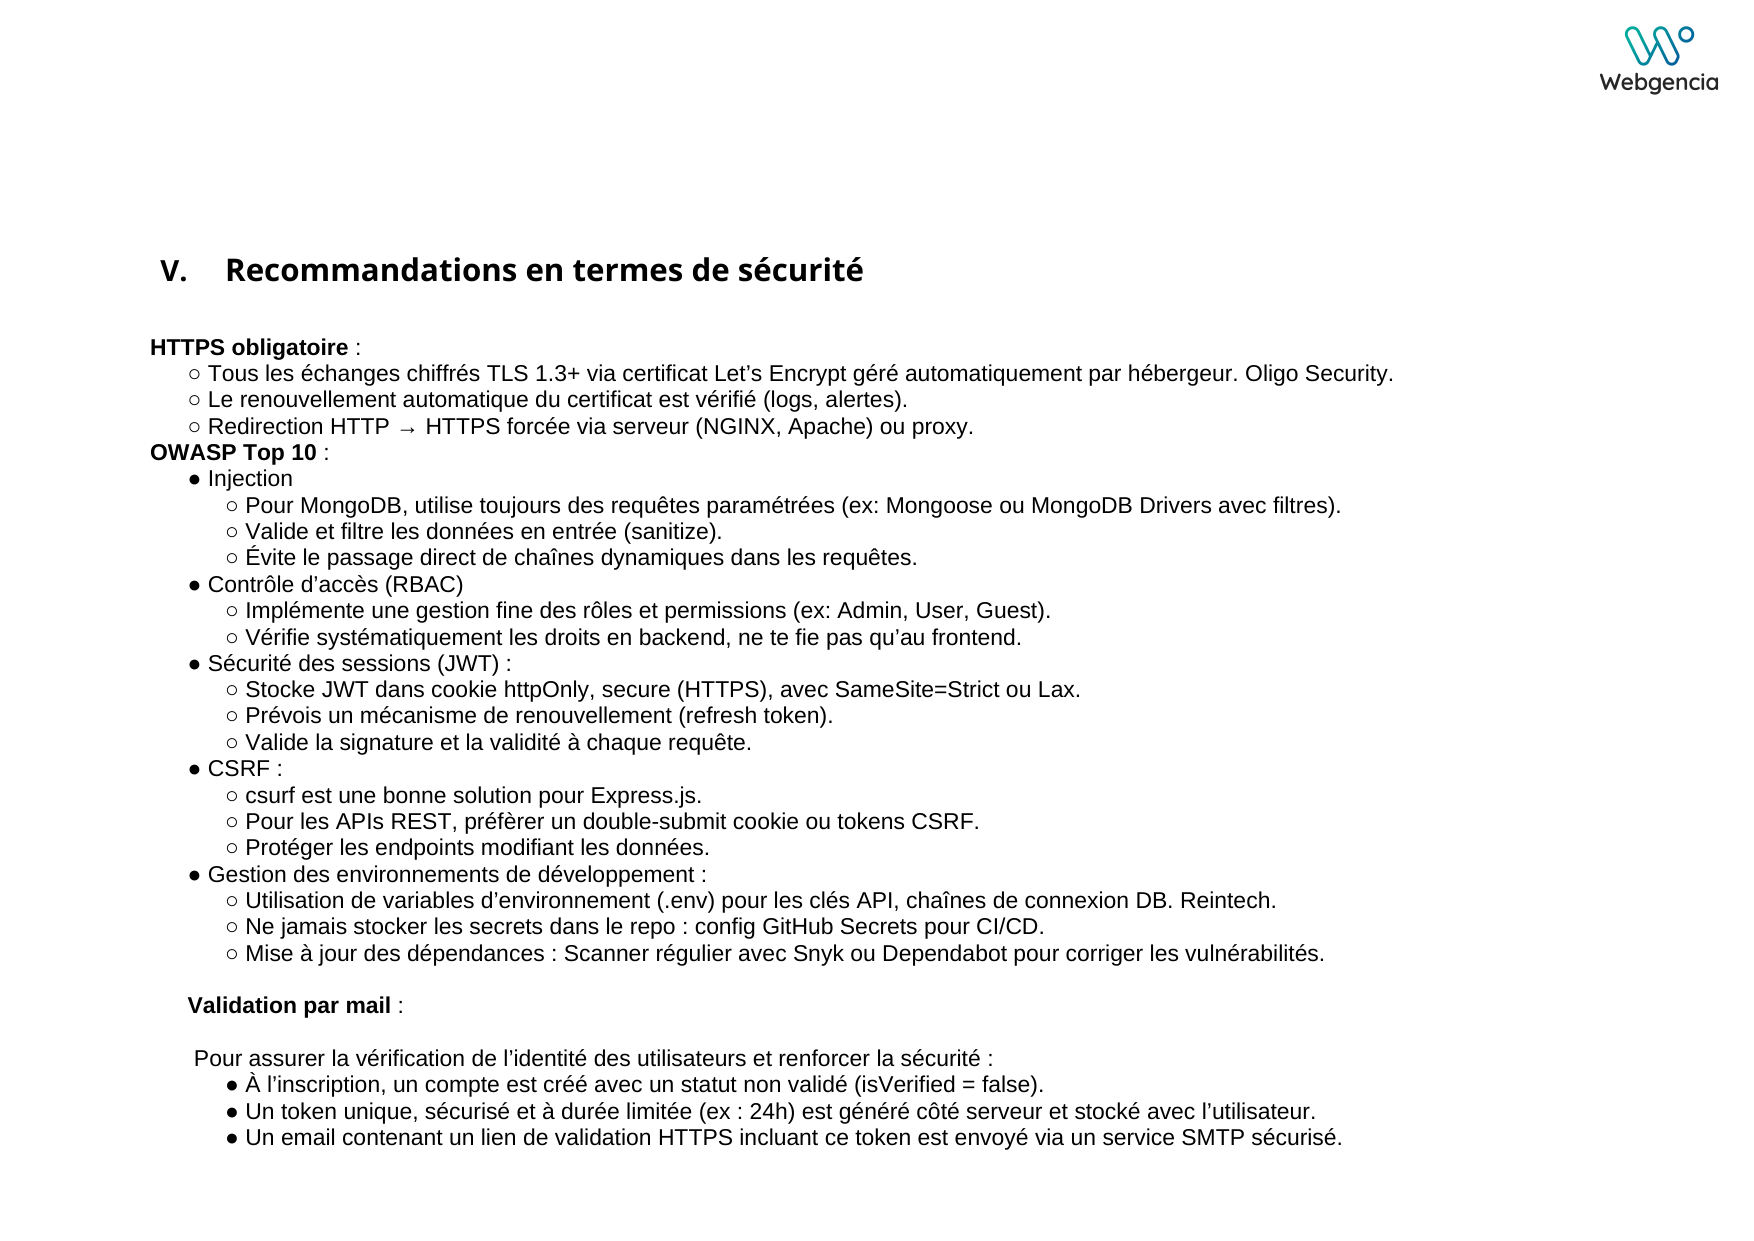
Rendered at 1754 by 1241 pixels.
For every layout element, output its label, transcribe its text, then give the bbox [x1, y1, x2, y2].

text ● Sécurité des sessions (JWT) : [150, 650, 1604, 676]
text ○ Évite le passage direct de chaînes dynamiques dans les requêtes. [150, 544, 1604, 571]
text ○ csurf est une bonne solution pour Express.js. [150, 782, 1604, 808]
list Recommandations en termes de sécurité [187, 248, 1604, 333]
text ○ Stocke JWT dans cookie httpOnly, secure (HTTPS), avec SameSite=Strict ou Lax. [150, 676, 1604, 702]
text ○ Prévois un mécanisme de renouvellement (refresh token). [150, 702, 1604, 729]
text ● À l’inscription, un compte est créé avec un statut non validé (isVerified = false). [187, 1071, 1604, 1098]
text ○ Mise à jour des dépendances : Scanner régulier avec Snyk ou Dependabot pour corriger les vulnérabilités. [187, 940, 1604, 966]
text ● Un token unique, sécurisé et à durée limitée (ex : 24h) est généré côté serveur et stocké avec l’utilisateur. [187, 1098, 1604, 1124]
text ○ Tous les échanges chiffrés TLS 1.3+ via certificat Let’s Encrypt géré automatiquement par hébergeur. Oligo Security. [150, 360, 1604, 386]
text ○ Pour les APIs REST, préfèrer un double-submit cookie ou tokens CSRF. [187, 808, 1604, 834]
text Pour assurer la vérification de l’identité des utilisateurs et renforcer la sécurité : [187, 1045, 1604, 1071]
text ○ Le renouvellement automatique du certificat est vérifié (logs, alertes). [150, 386, 1604, 413]
text ○ Vérifie systématiquement les droits en backend, ne te fie pas qu’au frontend. [150, 623, 1604, 650]
text ○ Protéger les endpoints modifiant les données. [187, 834, 1604, 861]
text ○ Implémente une gestion fine des rôles et permissions (ex: Admin, User, Guest). [150, 597, 1604, 623]
text ○ Utilisation de variables d’environnement (.env) pour les clés API, chaînes de connexion DB. Reintech. [187, 887, 1604, 913]
text ● Contrôle d’accès (RBAC) [150, 571, 1604, 597]
text ● Injection [150, 465, 1604, 492]
text ● Un email contenant un lien de validation HTTPS incluant ce token est envoyé via un service SMTP sécurisé. [187, 1124, 1604, 1151]
text Validation par mail : [187, 992, 1604, 1019]
text HTTPS obligatoire : [150, 333, 1604, 360]
text [187, 150, 1604, 176]
text ○ Ne jamais stocker les secrets dans le repo : config GitHub Secrets pour CI/CD. [187, 913, 1604, 940]
text ○ Redirection HTTP → HTTPS forcée via serveur (NGINX, Apache) ou proxy. [150, 413, 1604, 439]
text ○ Pour MongoDB, utilise toujours des requêtes paramétrées (ex: Mongoose ou MongoDB Drivers avec filtres). [150, 492, 1604, 518]
text ○ Valide et filtre les données en entrée (sanitize). [150, 518, 1604, 544]
text ● Gestion des environnements de développement : [187, 861, 1604, 887]
text ● CSRF : [150, 755, 1604, 782]
text ○ Valide la signature et la validité à chaque requête. [150, 729, 1604, 755]
text OWASP Top 10 : [150, 439, 1604, 465]
